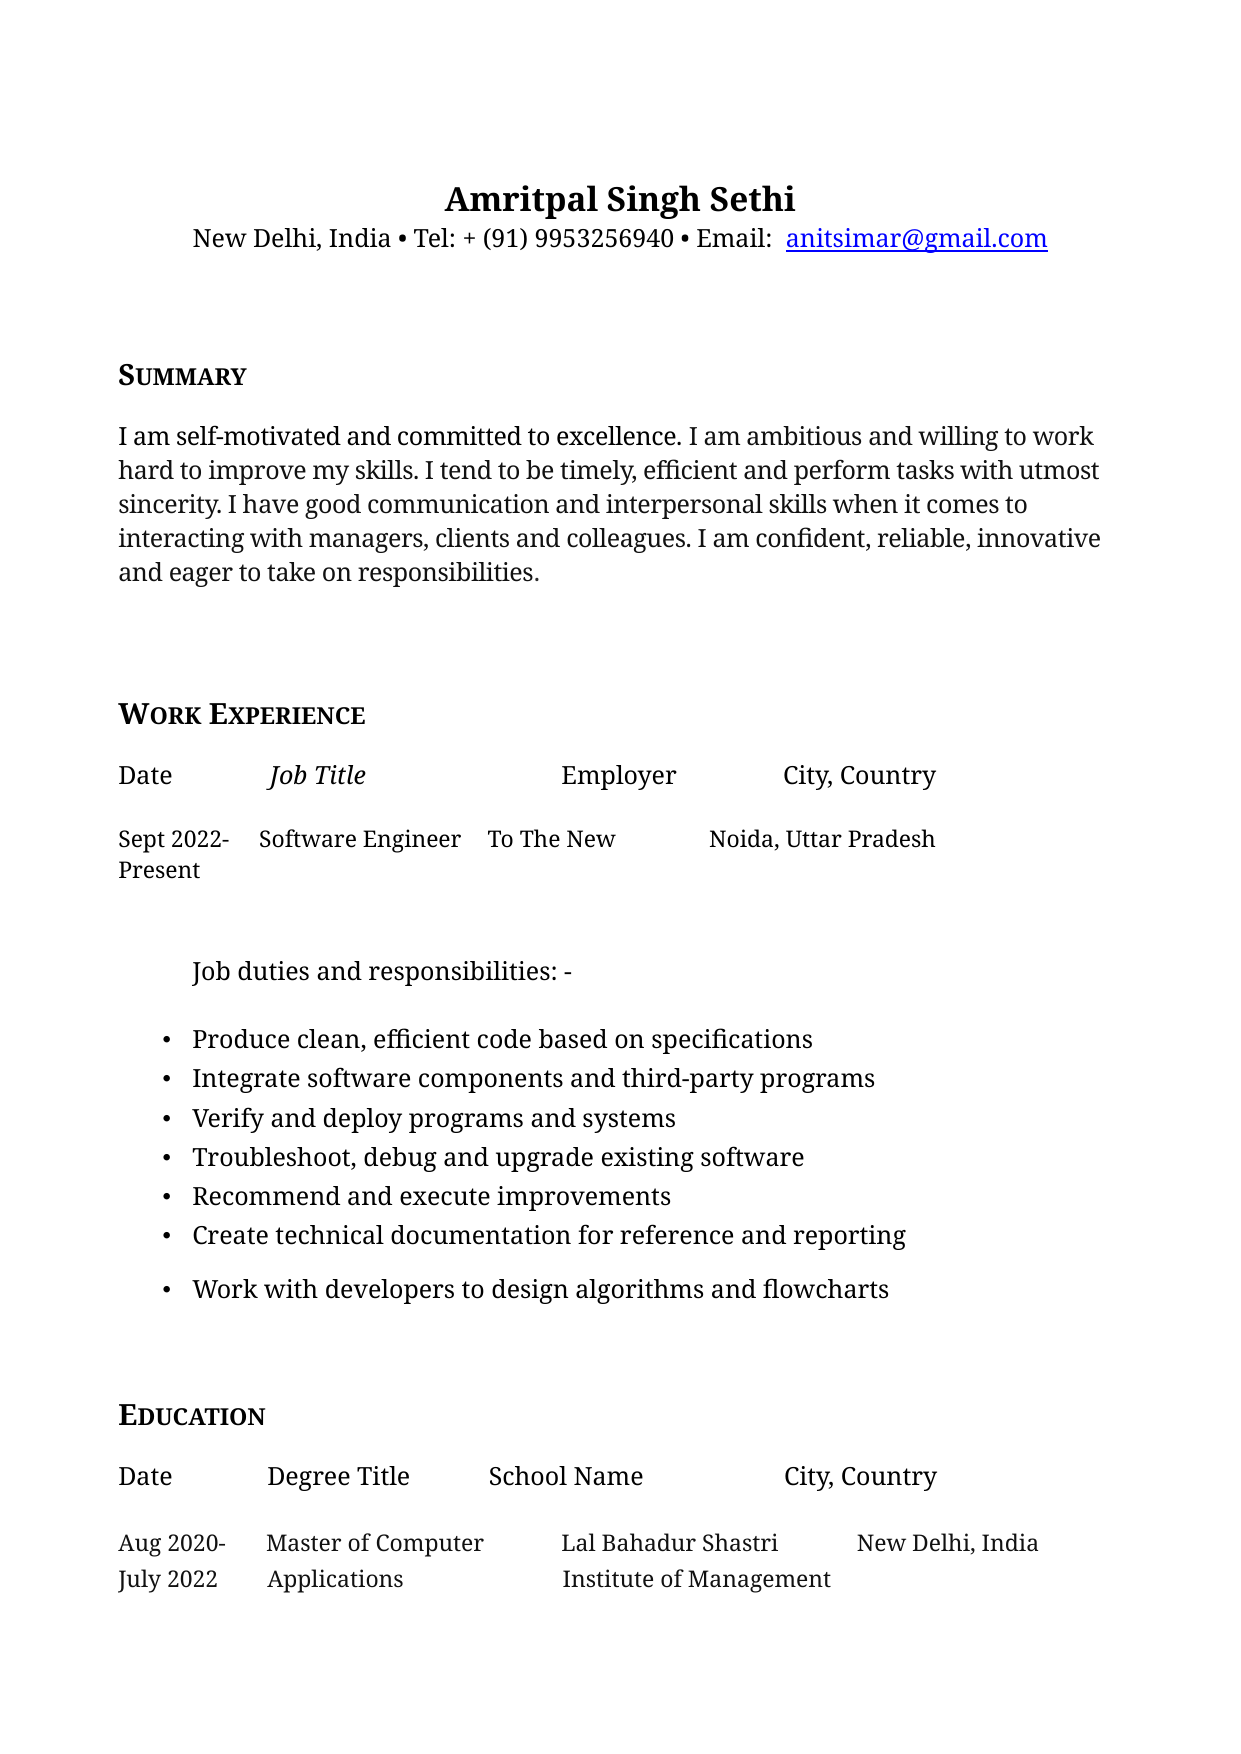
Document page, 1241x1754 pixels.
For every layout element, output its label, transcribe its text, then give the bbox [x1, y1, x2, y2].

text Amritpal Singh Sethi [118, 176, 1122, 221]
text Aug 2020- Master of Computer Lal Bahadur Shastri New Delhi, India [118, 1527, 1122, 1558]
text Education [118, 1394, 1122, 1434]
text Sept 2022- Software Engineer To The New Noida, Uttar Pradesh [118, 823, 1122, 854]
subtitle Summary [118, 354, 1122, 393]
list Create technical documentation for reference and reporting [162, 1218, 1122, 1252]
text Date Degree Title School Name City, Country [118, 1459, 1122, 1493]
list Verify and deploy programs and systems [162, 1100, 1122, 1134]
text Job duties and responsibilities: - [118, 954, 1122, 988]
text Date Job Title Employer City, Country [118, 758, 1122, 792]
text Present [118, 854, 1122, 886]
list Produce clean, efficient code based on specifications [162, 1022, 1122, 1056]
subtitle I am self-motivated and committed to excellence. I am ambitious and willing to work hard to improve my skills. I tend to be timely, efficient and perform tasks with utmost sincerity. I have good communication and interpersonal skills when it comes to interacting with managers, clients and colleagues. I am confident, reliable, innovative and eager to take on responsibilities. [118, 418, 1122, 589]
list Troubleshoot, debug and upgrade existing software [162, 1139, 1122, 1173]
text July 2022 Applications Institute of Management [118, 1563, 1122, 1594]
list Integrate software components and third-party programs [162, 1061, 1122, 1095]
list Work with developers to design algorithms and flowcharts [162, 1272, 1122, 1306]
subtitle ­­­­­­­­­­­­­­­­­­ [118, 255, 1122, 289]
text New Delhi, India • Tel: + (91) 9953256940 • Email: anitsimar@gmail.com [118, 221, 1122, 255]
list Recommend and execute improvements [162, 1179, 1122, 1213]
subtitle Work Experience [118, 693, 1122, 733]
